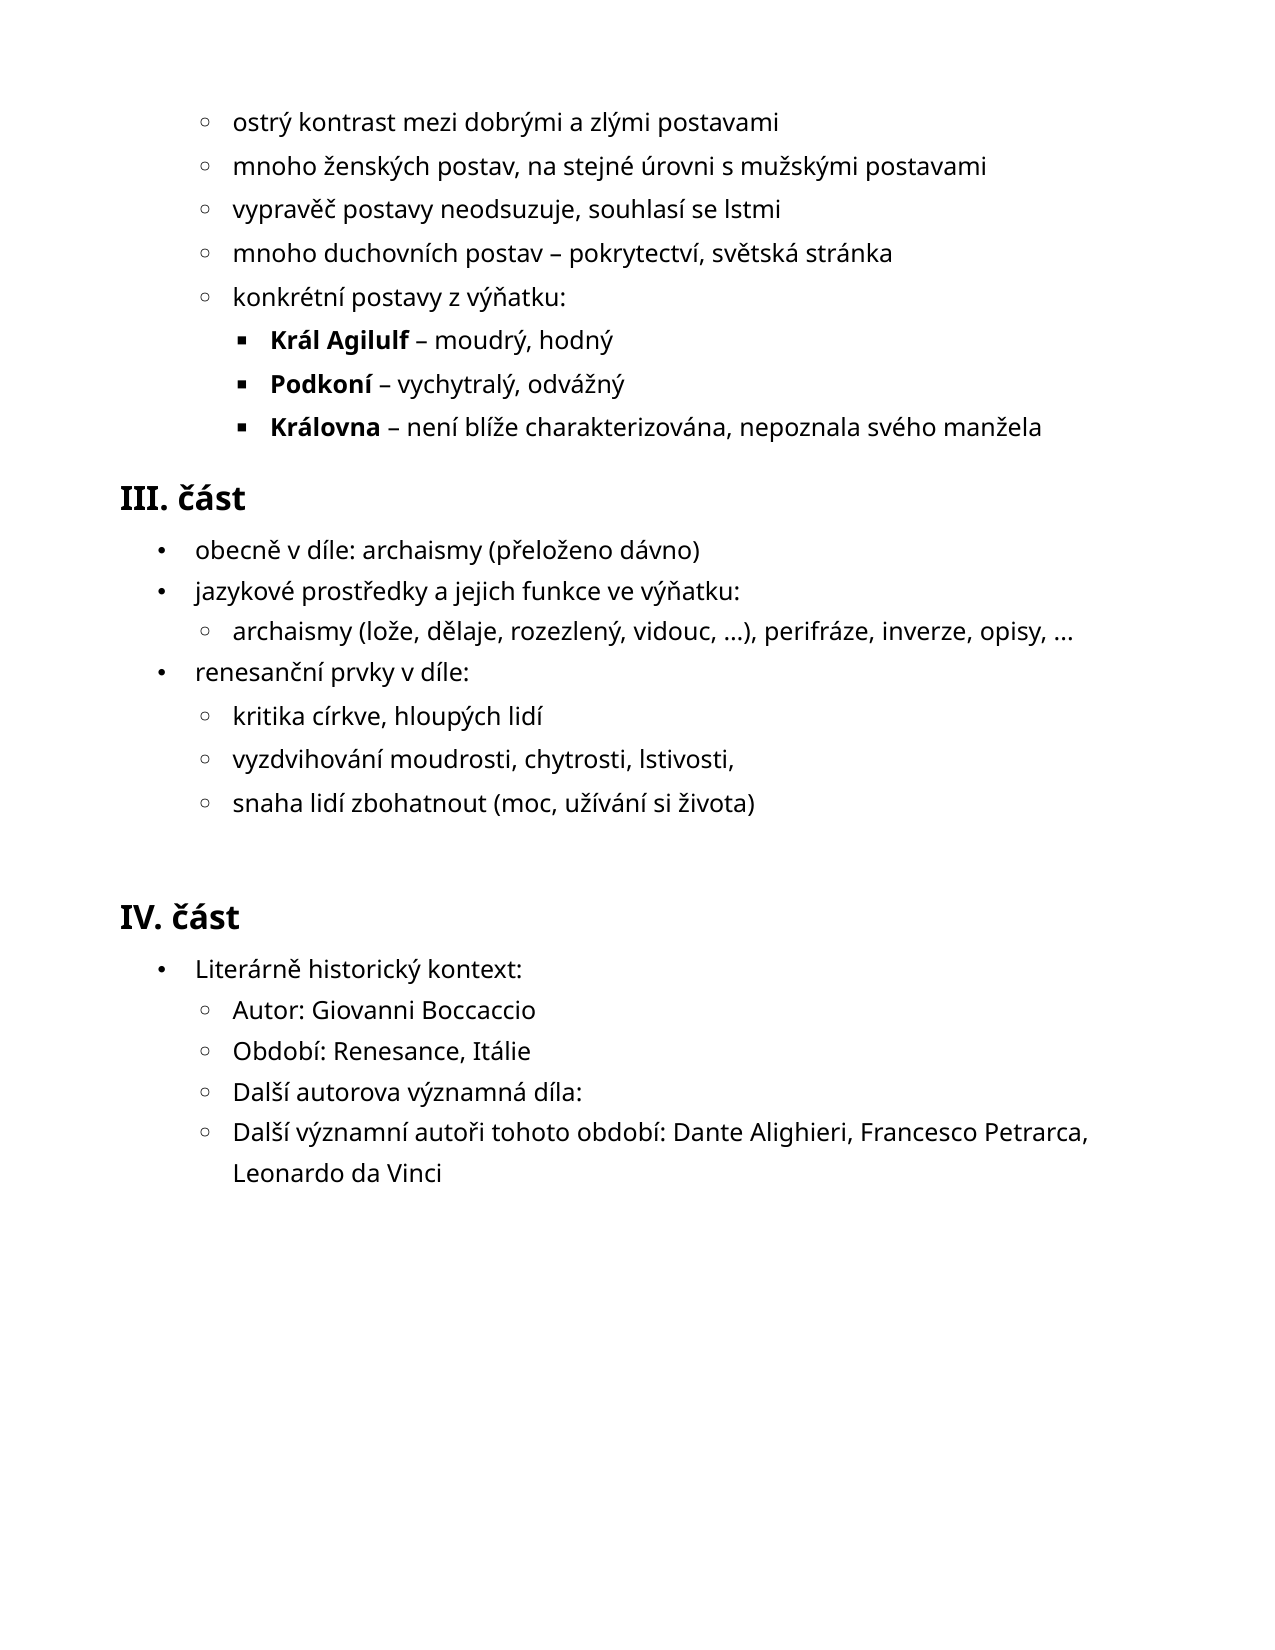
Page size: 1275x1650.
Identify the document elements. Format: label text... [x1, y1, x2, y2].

list Další autorova významná díla: [195, 1074, 1155, 1108]
list mnoho duchovních postav – pokrytectví, světská stránka [195, 236, 1155, 270]
list konkrétní postavy z výňatku: [195, 279, 1155, 313]
list renesanční prvky v díle: [157, 655, 1155, 689]
list Královna – není blíže charakterizována, nepoznala svého manžela [232, 410, 1155, 444]
list jazykové prostředky a jejich funkce ve výňatku: [157, 573, 1155, 607]
list obecně v díle: archaismy (přeloženo dávno) [157, 532, 1155, 566]
list Literárně historický kontext: [157, 952, 1155, 986]
list vyzdvihování moudrosti, chytrosti, lstivosti, [195, 742, 1155, 776]
list Autor: Giovanni Boccaccio [195, 992, 1155, 1027]
list ostrý kontrast mezi dobrými a zlými postavami [195, 105, 1155, 139]
list Podkoní – vychytralý, odvážný [232, 366, 1155, 400]
list snaha lidí zbohatnout (moc, užívání si života) [195, 786, 1155, 819]
list vypravěč postavy neodsuzuje, souhlasí se lstmi [195, 192, 1155, 226]
subtitle III. část [120, 474, 1155, 520]
list Další významní autoři tohoto období: Dante Alighieri, Francesco Petrarca, Leonardo da Vinci [195, 1115, 1155, 1190]
list archaismy (lože, dělaje, rozezlený, vidouc, …), perifráze, inverze, opisy, ... [195, 614, 1155, 648]
subtitle IV. část [120, 893, 1155, 939]
list kritika církve, hloupých lidí [195, 698, 1155, 732]
list Období: Renesance, Itálie [195, 1033, 1155, 1067]
list Král Agilulf – moudrý, hodný [232, 323, 1155, 357]
list mnoho ženských postav, na stejné úrovni s mužskými postavami [195, 148, 1155, 183]
